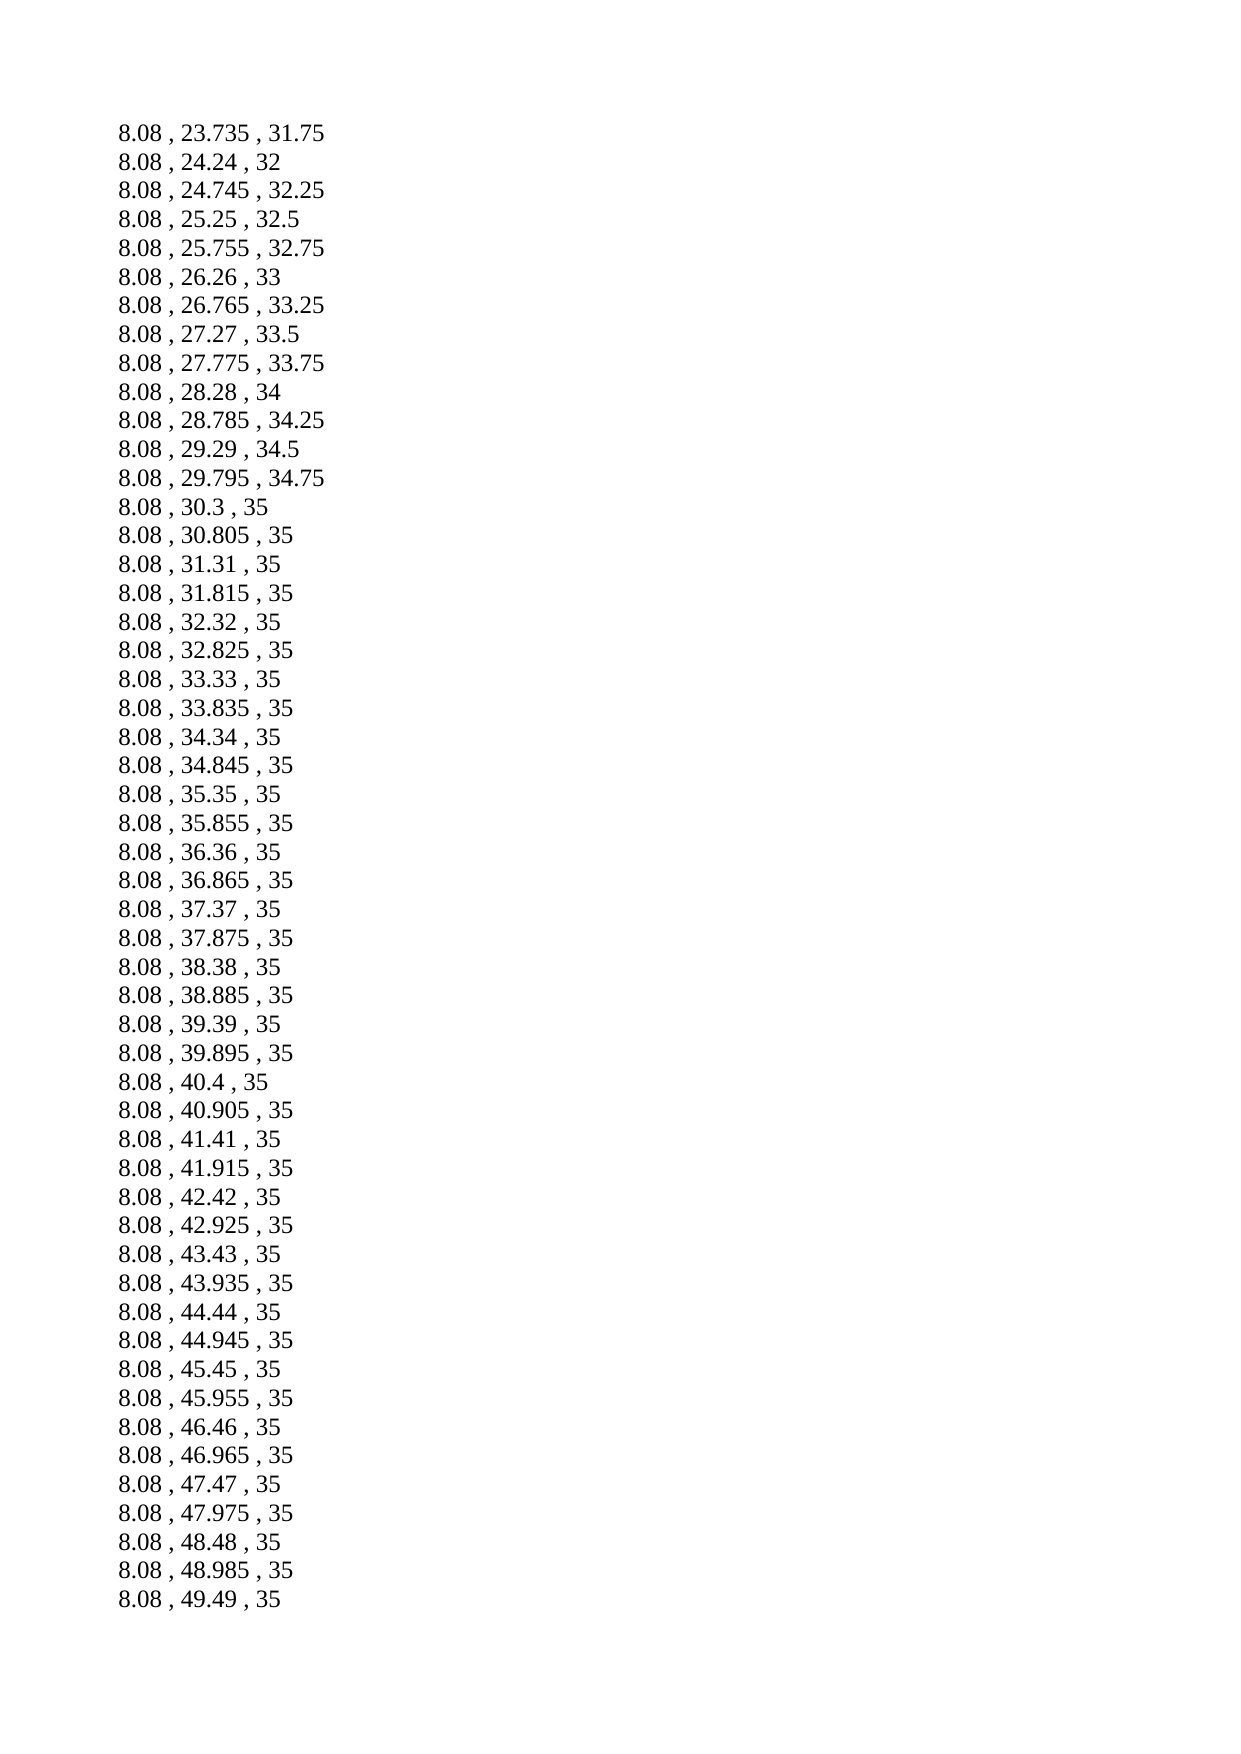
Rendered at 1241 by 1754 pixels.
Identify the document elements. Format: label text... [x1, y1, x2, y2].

text 8.08 , 40.4 , 35 [118, 1067, 1122, 1096]
text 8.08 , 37.875 , 35 [118, 923, 1122, 952]
text 8.08 , 43.43 , 35 [118, 1239, 1122, 1268]
text 8.08 , 41.915 , 35 [118, 1153, 1122, 1182]
text 8.08 , 40.905 , 35 [118, 1096, 1122, 1124]
text 8.08 , 25.755 , 32.75 [118, 233, 1122, 262]
text 8.08 , 47.975 , 35 [118, 1498, 1122, 1527]
text 8.08 , 27.775 , 33.75 [118, 348, 1122, 377]
text 8.08 , 25.25 , 32.5 [118, 204, 1122, 233]
text 8.08 , 31.31 , 35 [118, 549, 1122, 578]
text 8.08 , 28.785 , 34.25 [118, 406, 1122, 434]
text 8.08 , 33.835 , 35 [118, 693, 1122, 722]
text 8.08 , 26.26 , 33 [118, 262, 1122, 291]
text 8.08 , 43.935 , 35 [118, 1268, 1122, 1297]
text 8.08 , 26.765 , 33.25 [118, 291, 1122, 319]
text 8.08 , 41.41 , 35 [118, 1124, 1122, 1153]
text 8.08 , 29.29 , 34.5 [118, 434, 1122, 463]
text 8.08 , 39.39 , 35 [118, 1009, 1122, 1038]
text 8.08 , 47.47 , 35 [118, 1469, 1122, 1498]
text 8.08 , 30.3 , 35 [118, 492, 1122, 521]
text 8.08 , 31.815 , 35 [118, 578, 1122, 607]
text 8.08 , 27.27 , 33.5 [118, 319, 1122, 348]
text 8.08 , 38.38 , 35 [118, 952, 1122, 981]
text 8.08 , 48.48 , 35 [118, 1527, 1122, 1556]
text 8.08 , 29.795 , 34.75 [118, 463, 1122, 492]
text 8.08 , 36.36 , 35 [118, 837, 1122, 866]
text 8.08 , 33.33 , 35 [118, 664, 1122, 693]
text 8.08 , 44.44 , 35 [118, 1297, 1122, 1326]
text 8.08 , 24.745 , 32.25 [118, 176, 1122, 204]
text 8.08 , 36.865 , 35 [118, 866, 1122, 894]
text 8.08 , 28.28 , 34 [118, 377, 1122, 406]
text 8.08 , 42.925 , 35 [118, 1211, 1122, 1239]
text 8.08 , 32.32 , 35 [118, 607, 1122, 636]
text 8.08 , 48.985 , 35 [118, 1556, 1122, 1584]
text 8.08 , 35.35 , 35 [118, 779, 1122, 808]
text 8.08 , 44.945 , 35 [118, 1326, 1122, 1354]
text 8.08 , 32.825 , 35 [118, 636, 1122, 664]
text 8.08 , 38.885 , 35 [118, 981, 1122, 1009]
text 8.08 , 49.49 , 35 [118, 1584, 1122, 1613]
text 8.08 , 45.45 , 35 [118, 1354, 1122, 1383]
text 8.08 , 46.965 , 35 [118, 1441, 1122, 1469]
text 8.08 , 24.24 , 32 [118, 147, 1122, 176]
text 8.08 , 23.735 , 31.75 [118, 118, 1122, 147]
text 8.08 , 34.34 , 35 [118, 722, 1122, 751]
text 8.08 , 34.845 , 35 [118, 751, 1122, 779]
text 8.08 , 45.955 , 35 [118, 1383, 1122, 1412]
text 8.08 , 30.805 , 35 [118, 521, 1122, 549]
text 8.08 , 46.46 , 35 [118, 1412, 1122, 1441]
text 8.08 , 42.42 , 35 [118, 1182, 1122, 1211]
text 8.08 , 37.37 , 35 [118, 894, 1122, 923]
text 8.08 , 39.895 , 35 [118, 1038, 1122, 1067]
text 8.08 , 35.855 , 35 [118, 808, 1122, 837]
